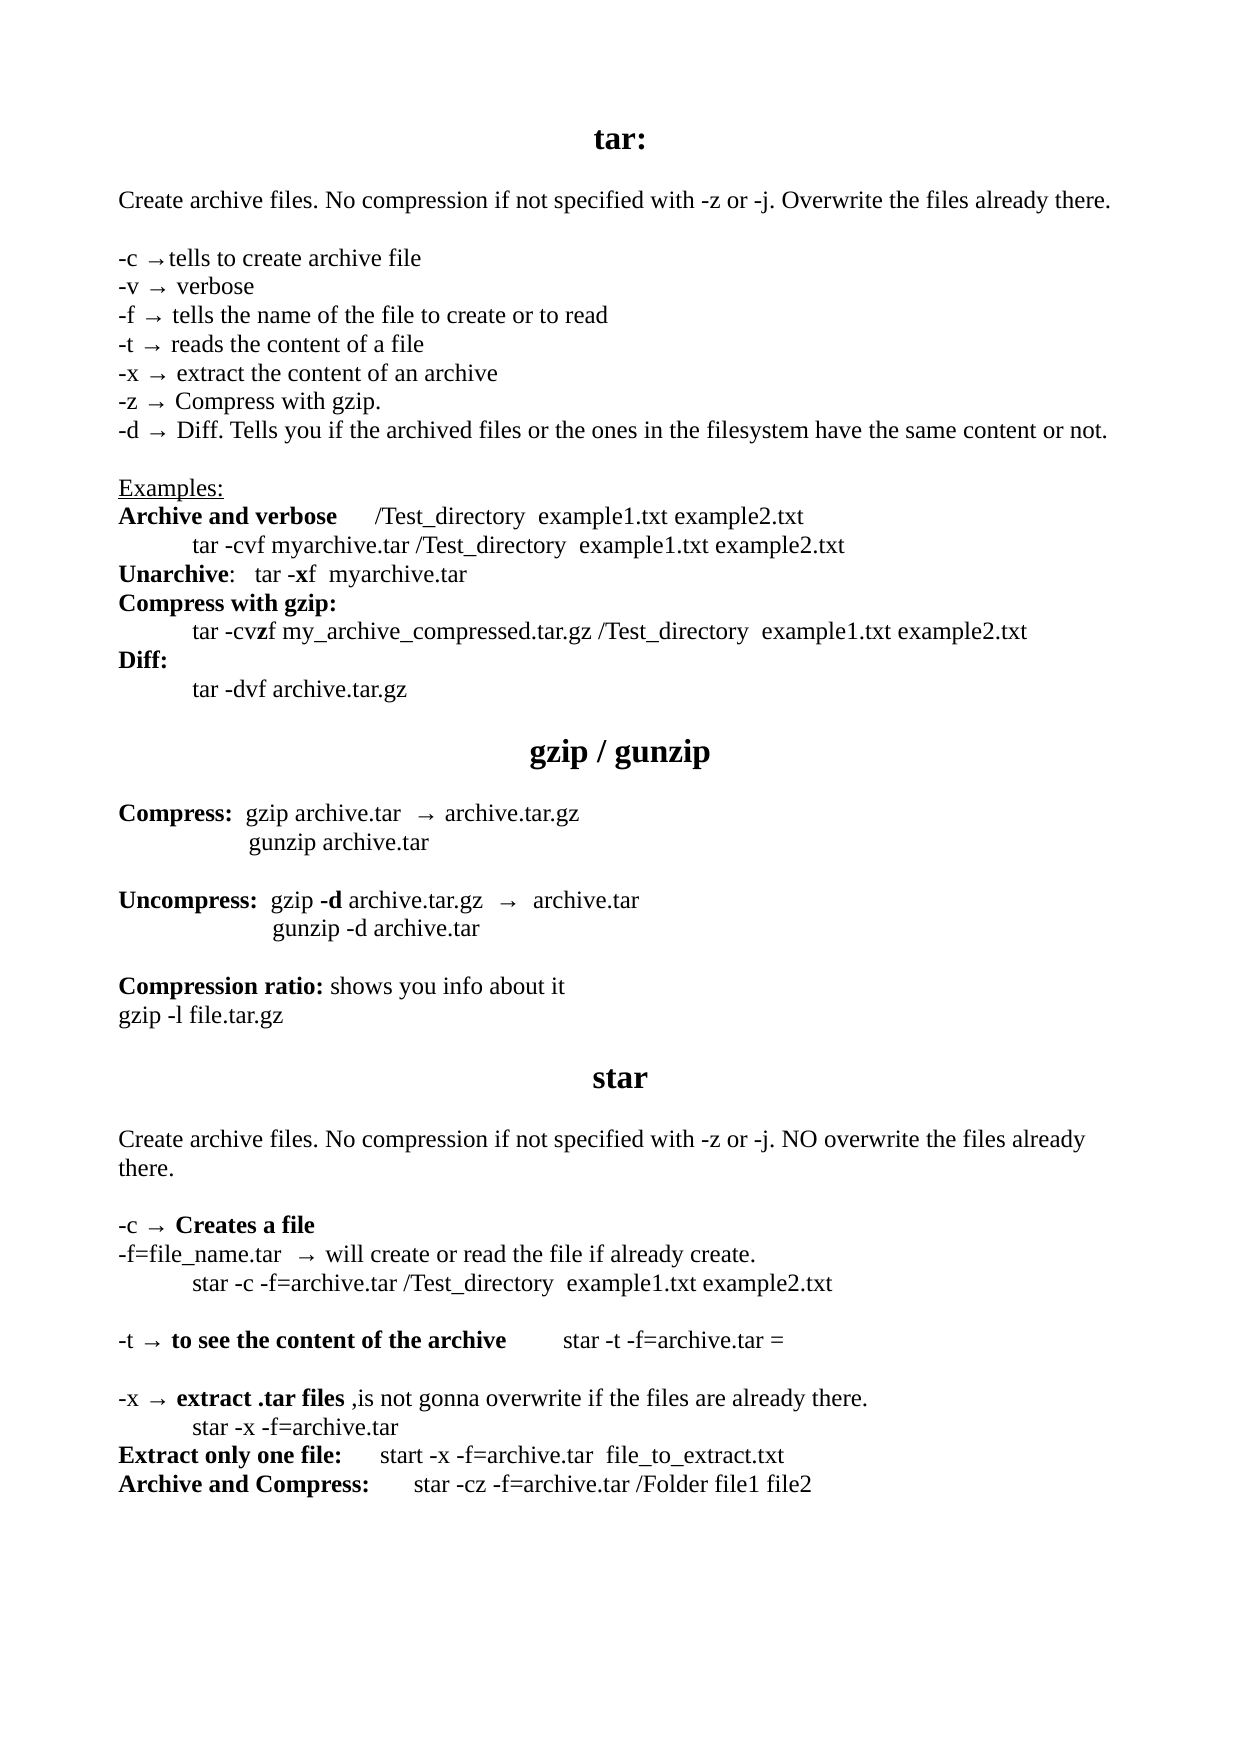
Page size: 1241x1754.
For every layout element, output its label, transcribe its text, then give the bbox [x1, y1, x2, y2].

text -c → Creates a file [118, 1211, 1122, 1239]
text gzip -l file.tar.gz [118, 1000, 1122, 1028]
text -f → tells the name of the file to create or to read [118, 300, 1122, 329]
text gunzip archive.tar [118, 827, 1122, 856]
text tar -cvf myarchive.tar /Test_directory example1.txt example2.txt [118, 530, 1122, 559]
text Compression ratio: shows you info about it [118, 971, 1122, 1000]
text star -x -f=archive.tar [118, 1412, 1122, 1441]
text Compress with gzip: [118, 588, 1122, 616]
text Compress: gzip archive.tar → archive.tar.gz [118, 798, 1122, 827]
text Extract only one file: start -x -f=archive.tar file_to_extract.txt [118, 1441, 1122, 1469]
text tar -dvf archive.tar.gz [118, 674, 1122, 703]
text tar: [118, 118, 1122, 156]
text Archive and verbose /Test_directory example1.txt example2.txt [118, 501, 1122, 530]
text gzip / gunzip [118, 731, 1122, 770]
text Uncompress: gzip -d archive.tar.gz → archive.tar [118, 885, 1122, 913]
text star -c -f=archive.tar /Test_directory example1.txt example2.txt [118, 1268, 1122, 1297]
text -x → extract the content of an archive [118, 358, 1122, 386]
text -f=file_name.tar → will create or read the file if already create. [118, 1239, 1122, 1268]
text gunzip -d archive.tar [118, 913, 1122, 942]
text -d → Diff. Tells you if the archived files or the ones in the filesystem have the same content or not. [118, 415, 1122, 444]
text Create archive files. No compression if not specified with -z or -j. NO overwrite the files already there. [118, 1124, 1122, 1182]
text Examples: [118, 473, 1122, 501]
text star [118, 1057, 1122, 1096]
text Unarchive: tar -xf myarchive.tar [118, 559, 1122, 588]
text -c →tells to create archive file [118, 243, 1122, 271]
text Archive and Compress: star -cz -f=archive.tar /Folder file1 file2 [118, 1469, 1122, 1498]
text -z → Compress with gzip. [118, 386, 1122, 415]
text -t → reads the content of a file [118, 329, 1122, 358]
text tar -cvzf my_archive_compressed.tar.gz /Test_directory example1.txt example2.txt [118, 616, 1122, 645]
text -x → extract .tar files ,is not gonna overwrite if the files are already there. [118, 1383, 1122, 1412]
text -v → verbose [118, 271, 1122, 300]
text Diff: [118, 645, 1122, 674]
text Create archive files. No compression if not specified with -z or -j. Overwrite the files already there. [118, 185, 1122, 214]
text -t → to see the content of the archive star -t -f=archive.tar = [118, 1326, 1122, 1354]
